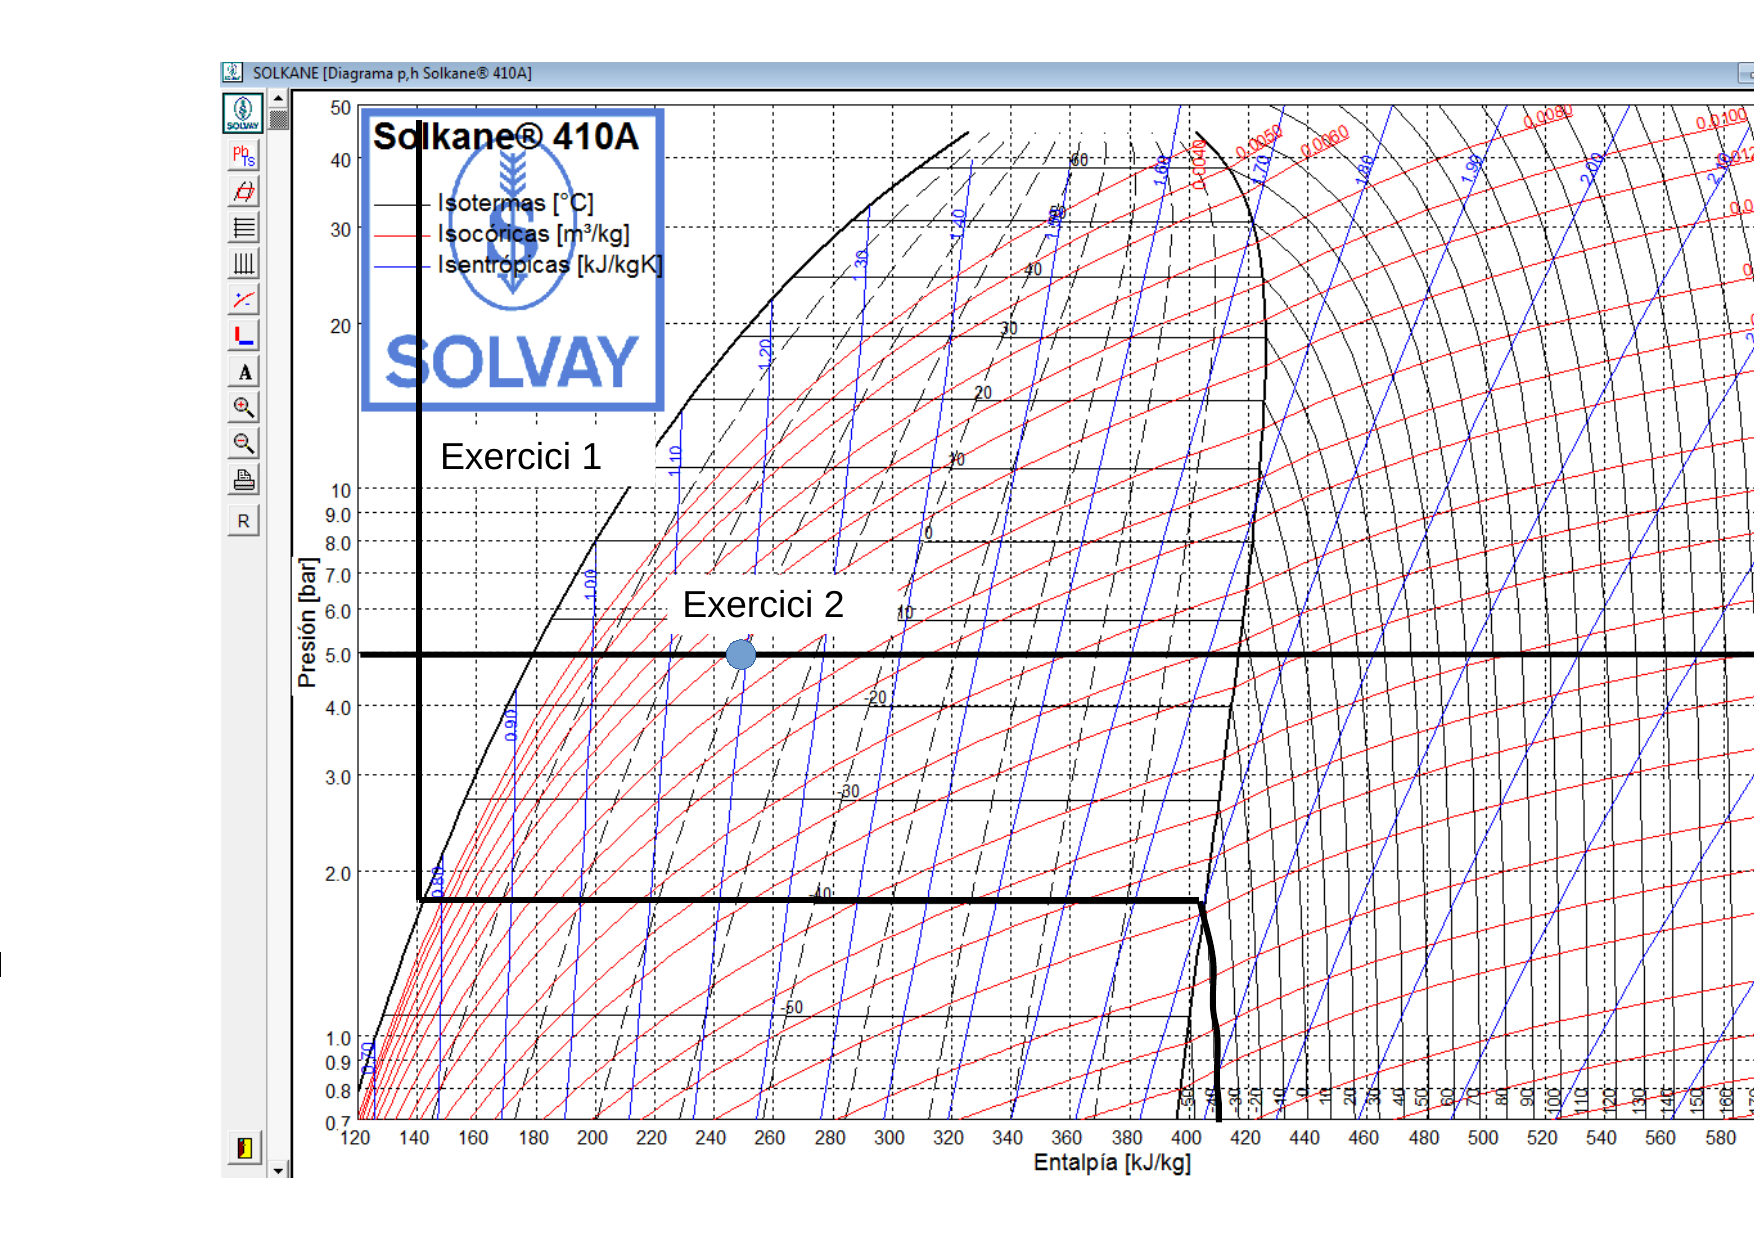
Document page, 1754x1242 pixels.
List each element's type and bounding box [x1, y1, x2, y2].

picture [220, 62, 1754, 1178]
